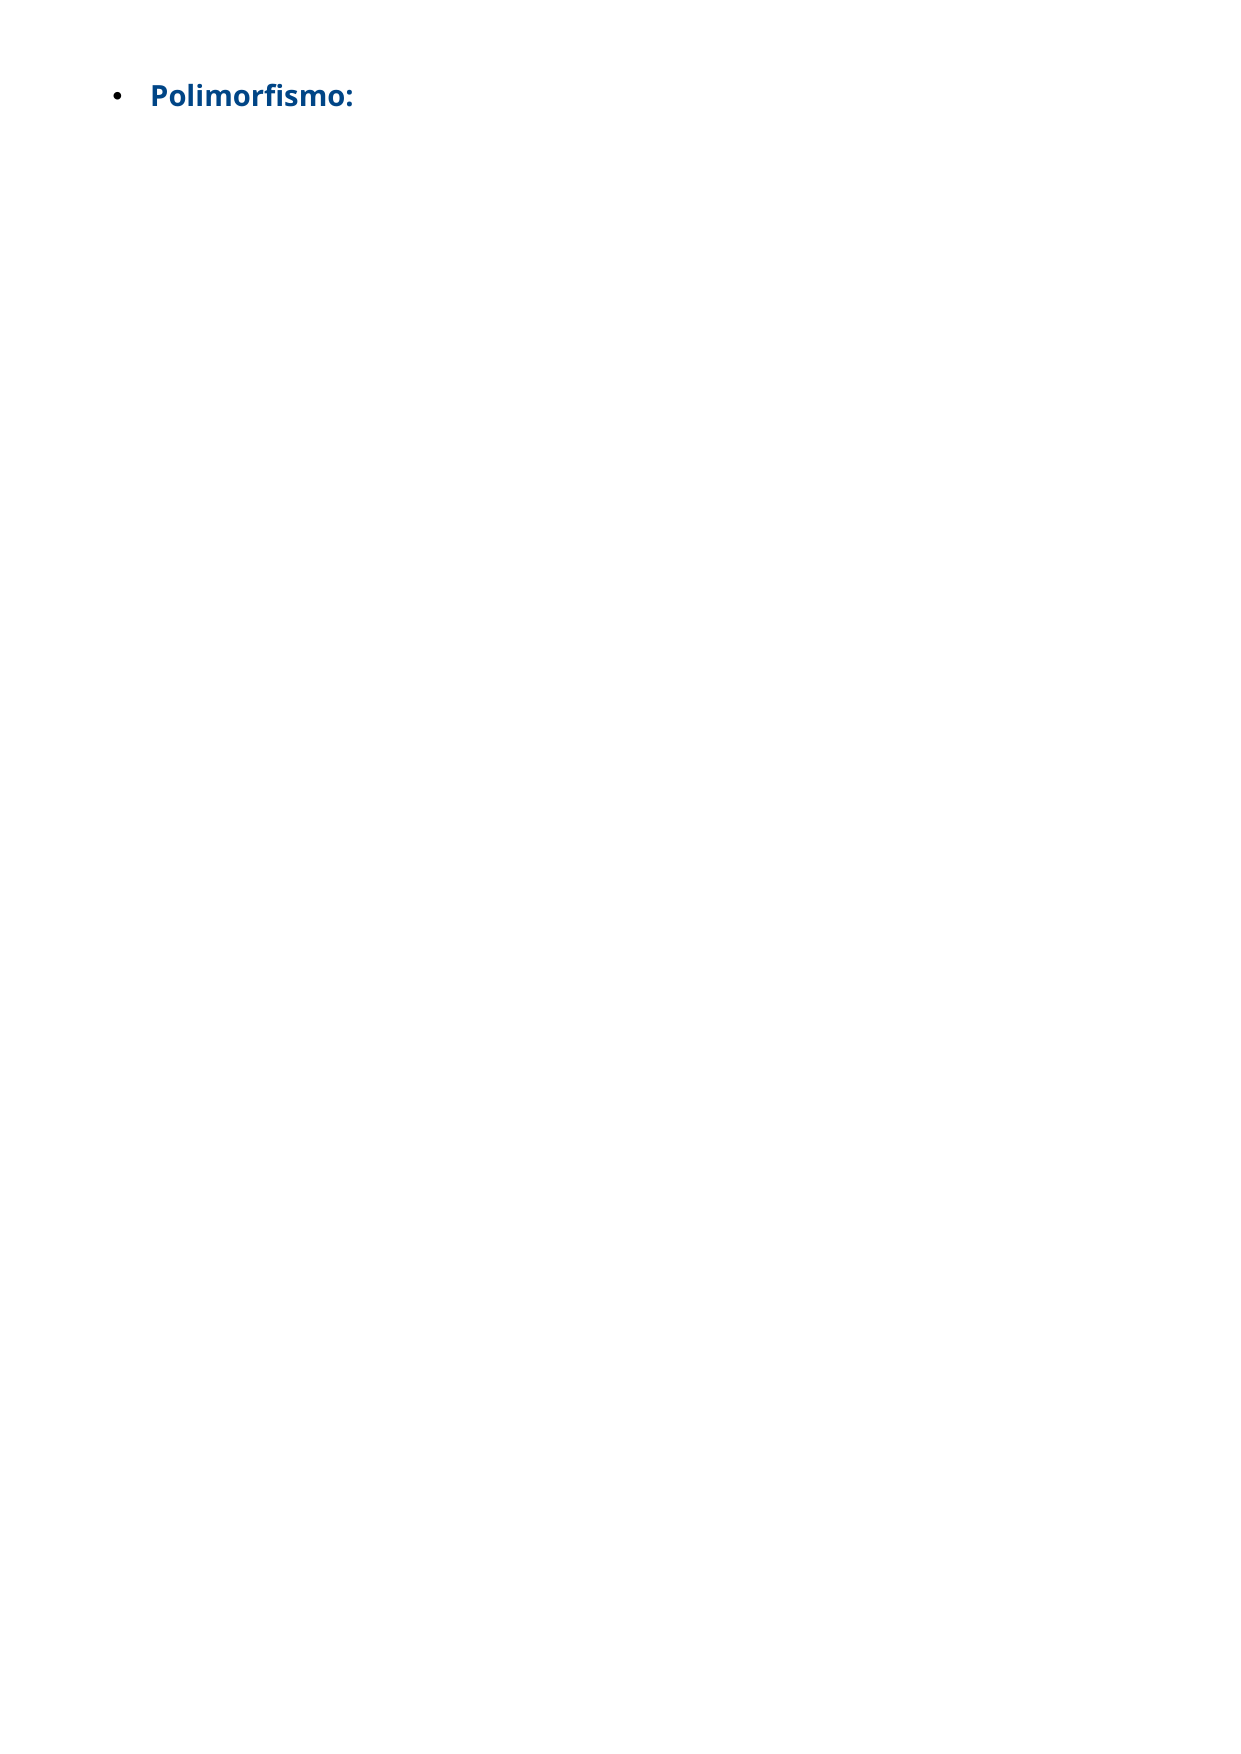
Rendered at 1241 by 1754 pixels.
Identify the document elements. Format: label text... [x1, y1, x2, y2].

list Polimorfismo: [112, 75, 1165, 115]
